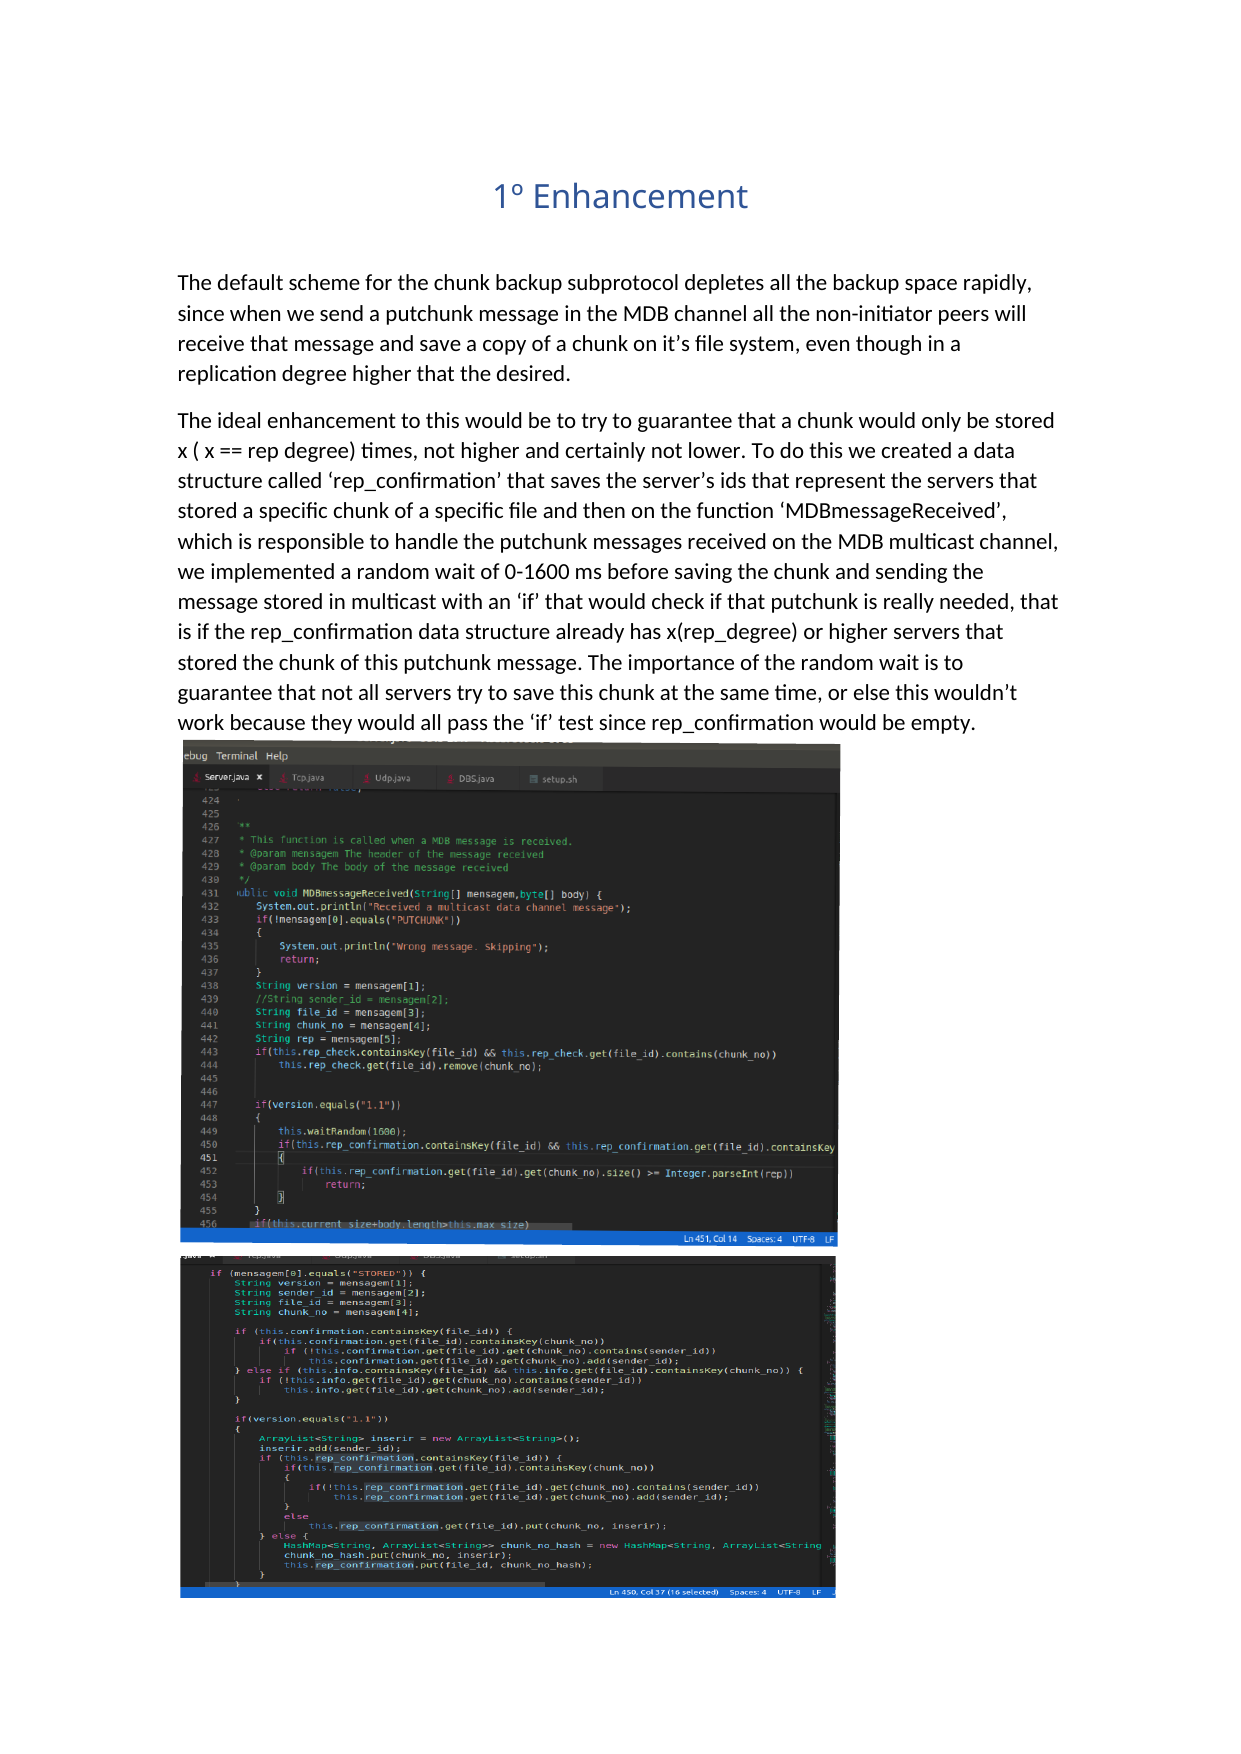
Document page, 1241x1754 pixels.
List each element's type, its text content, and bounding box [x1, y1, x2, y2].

picture [180, 739, 403, 1243]
text The ideal enhancement to this would be to try to guarantee that a chunk would only be stored x ( x == rep degree) times, not higher and certainly not lower. To do this we created a data structure called ‘rep_confirmation’ that saves the server’s ids that represent the servers that stored a specific chunk of a specific file and then on the function ‘MDBmessageReceived’, which is responsible to handle the putchunk messages received on the MDB multicast channel, we implemented a random wait of 0-1600 ms before saving the chunk and sending the message stored in multicast with an ‘if’ that would check if that putchunk is really needed, that is if the rep_confirmation data structure already has x(rep_degree) or higher servers that stored the chunk of this putchunk message. The importance of the random wait is to guarantee that not all servers try to save this chunk at the same time, or else this wouldn’t work because they would all pass the ‘if’ test since rep_confirmation would be empty. [177, 406, 1063, 736]
subtitle 1º Enhancement [177, 173, 1063, 218]
picture [180, 1256, 432, 1598]
text The default scheme for the chunk backup subprotocol depletes all the backup space rapidly, since when we send a putchunk message in the MDB channel all the non-initiator peers will receive that message and save a copy of a chunk on it’s file system, even though in a replication degree higher that the desired. [177, 268, 1063, 387]
